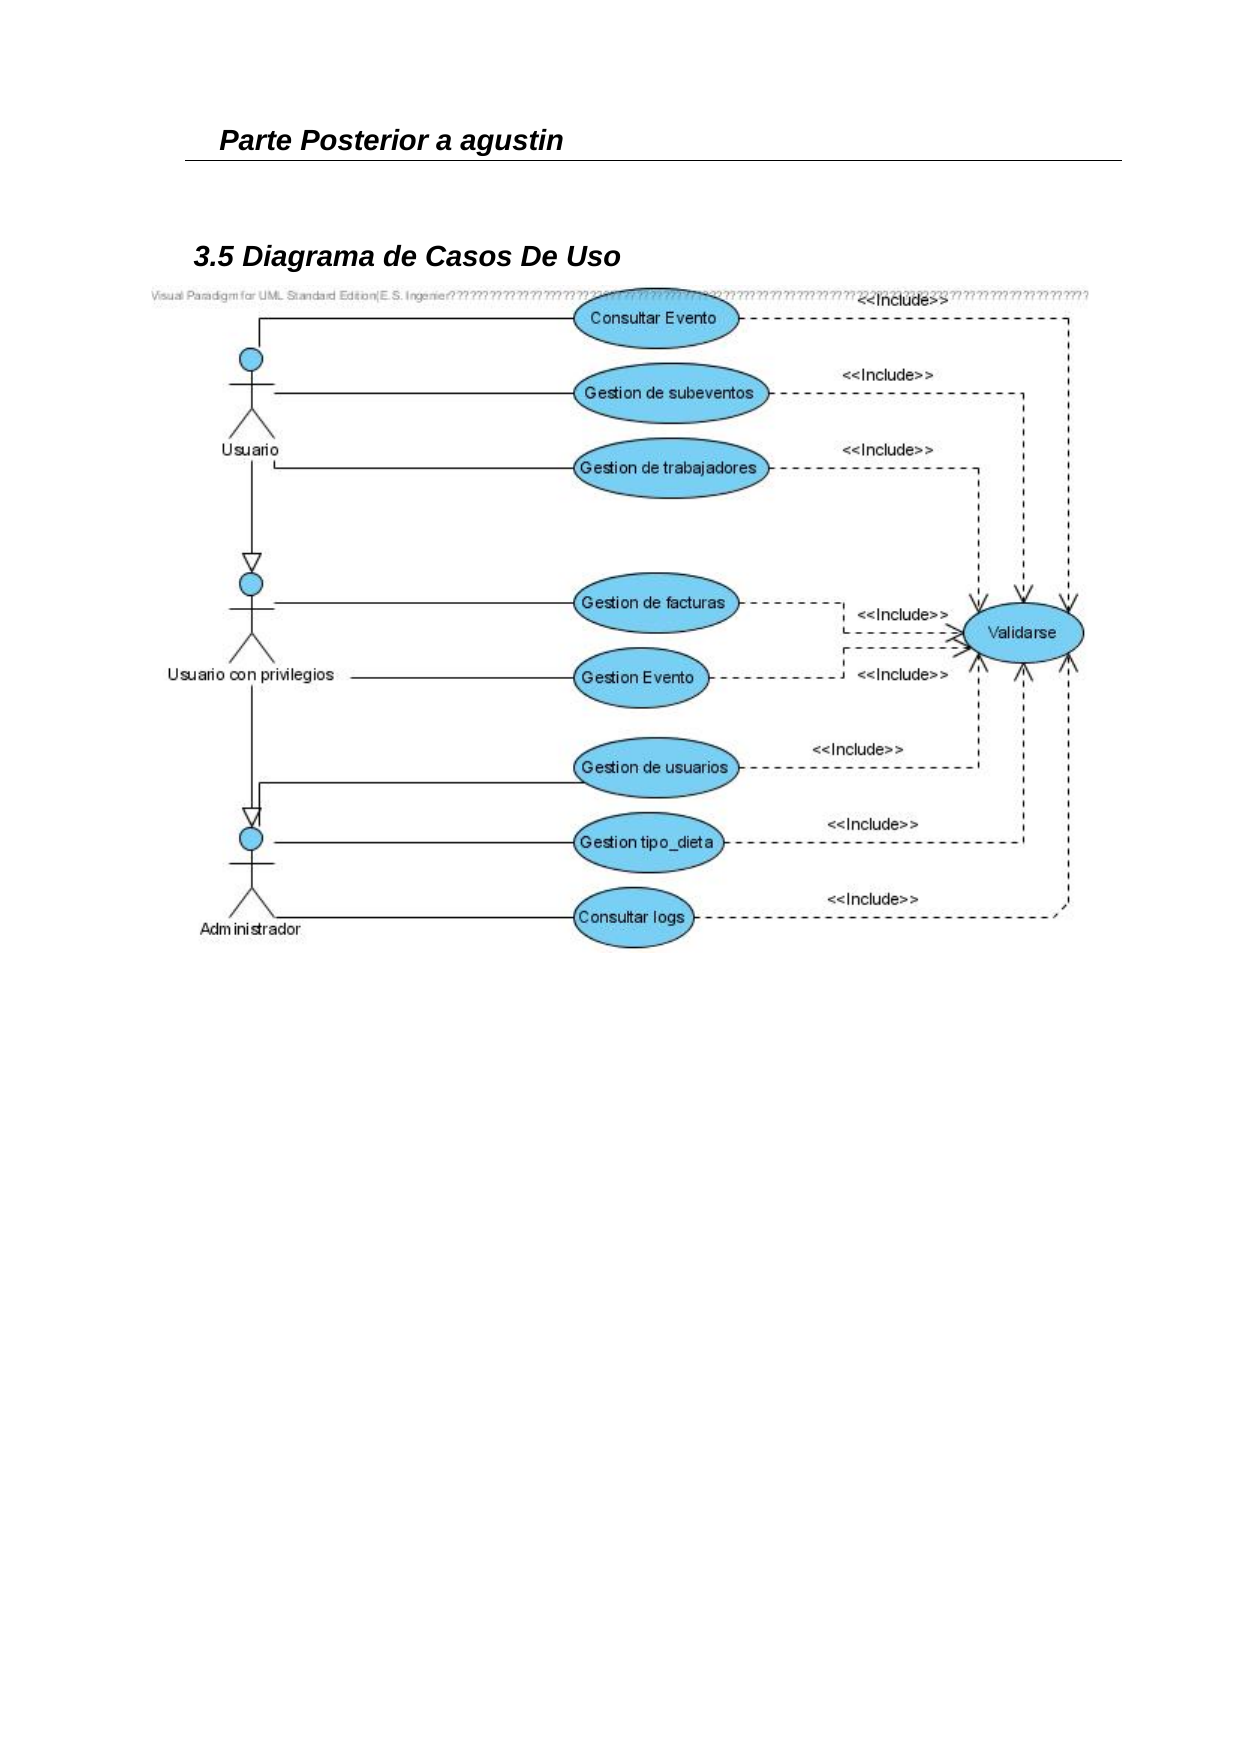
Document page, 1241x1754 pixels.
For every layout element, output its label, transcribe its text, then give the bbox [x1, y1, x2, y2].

subtitle Diagrama de Casos De Uso [185, 239, 1122, 273]
subtitle Parte Posterior a agustin [185, 118, 1122, 160]
picture [151, 285, 1089, 953]
